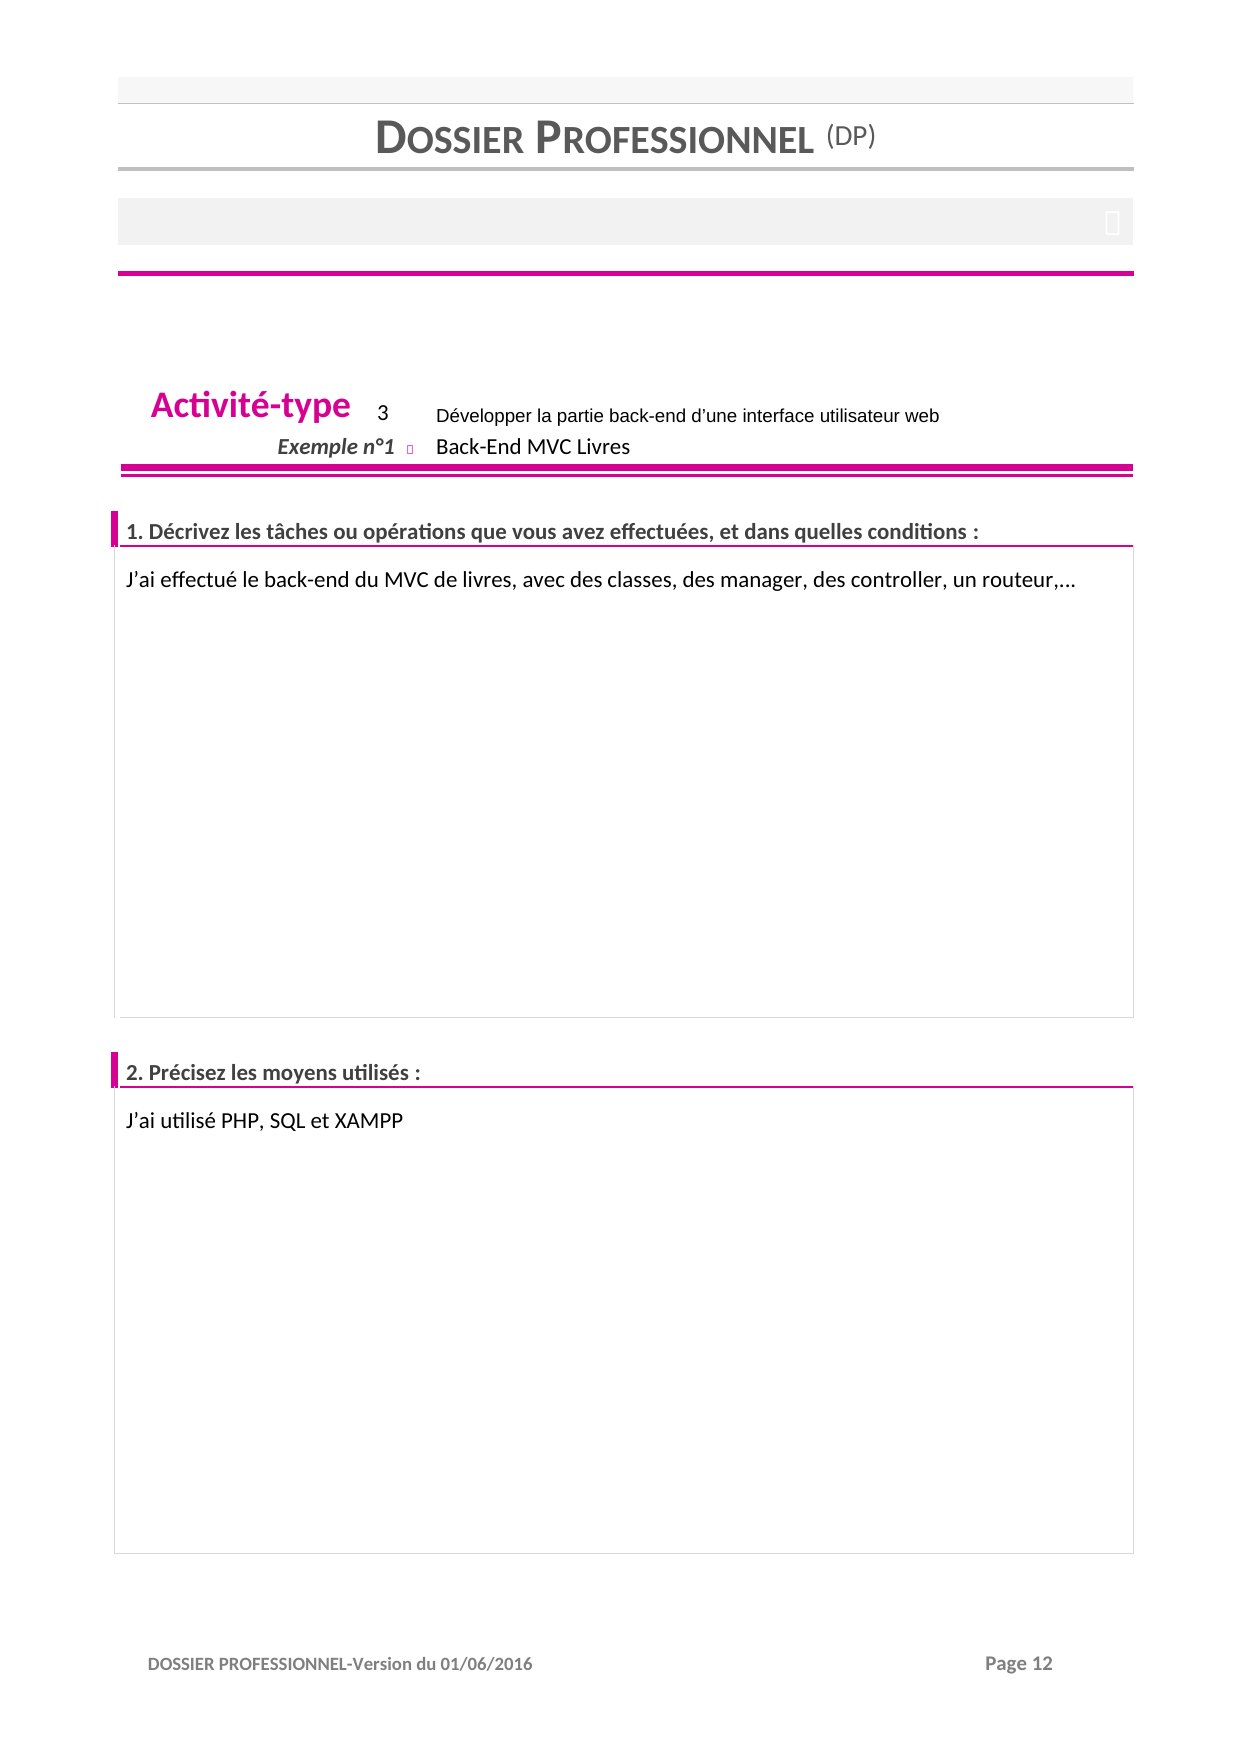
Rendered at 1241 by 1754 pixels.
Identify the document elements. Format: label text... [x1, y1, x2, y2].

table_cell [115, 464, 424, 511]
table_cell Activité-type [115, 375, 366, 426]
table_cell J’ai effectué le back-end du MVC de livres, avec des classes, des manager, des controller, un routeur,... [115, 545, 1133, 1017]
table_header [115, 304, 366, 374]
table_cell J’ai utilisé PHP, SQL et XAMPP [115, 1086, 1133, 1553]
table_cell 2. Précisez les moyens utilisés : [118, 1052, 1133, 1086]
table_cell [425, 477, 1133, 511]
table_header [366, 304, 424, 374]
table_cell 1. Décrivez les tâches ou opérations que vous avez effectuées, et dans quelles conditions : [118, 511, 1133, 545]
table_cell Exemple n°1  [115, 426, 424, 464]
table_cell [115, 1017, 1133, 1052]
table_cell 3 [366, 375, 424, 426]
table_cell Back-End MVC Livres [425, 426, 1133, 464]
table_header [425, 304, 1133, 374]
table_cell Développer la partie back-end d’une interface utilisateur web [425, 375, 1133, 426]
